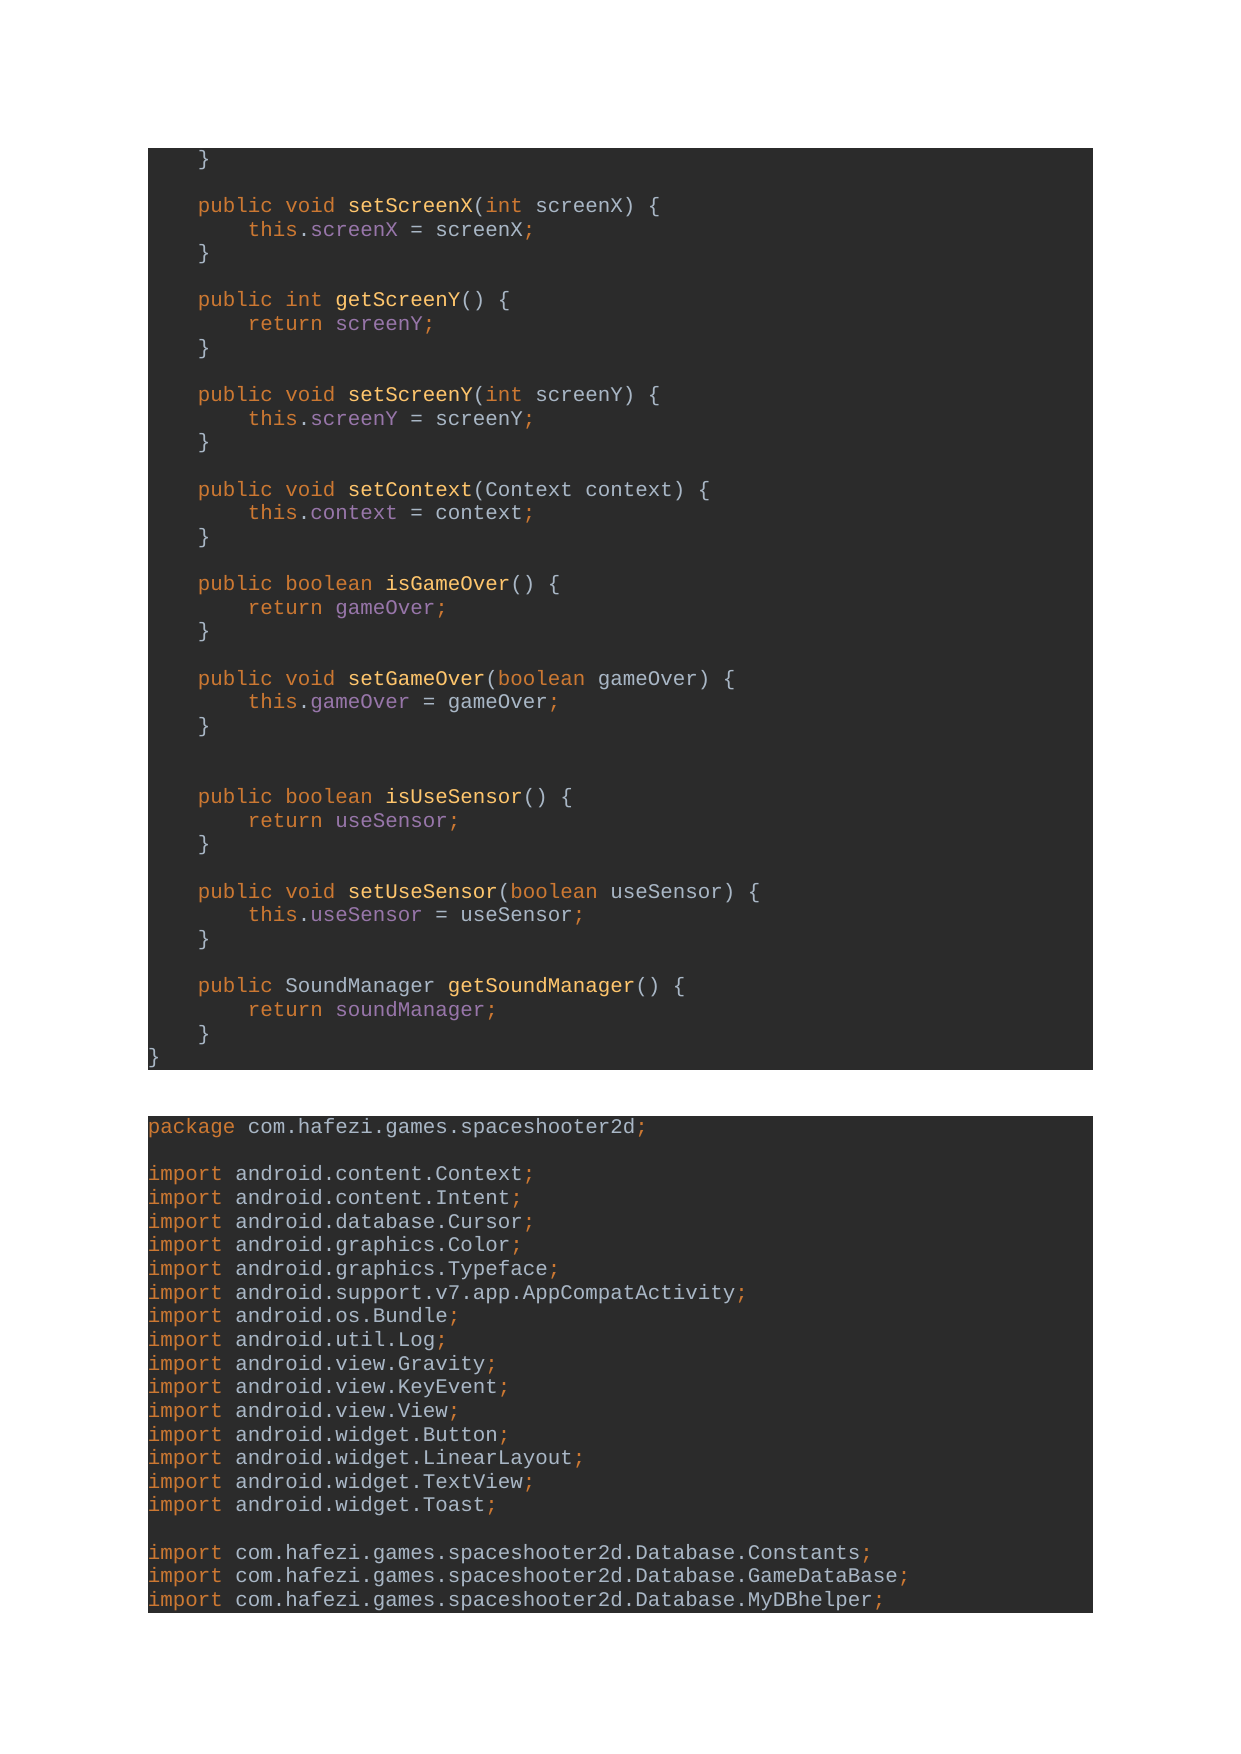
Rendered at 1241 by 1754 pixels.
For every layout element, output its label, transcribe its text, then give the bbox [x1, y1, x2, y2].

text package com.hafezi.games.spaceshooter2d; import android.content.Context; import android.content.Intent; import android.database.Cursor; import android.graphics.Color; import android.graphics.Typeface; import android.support.v7.app.AppCompatActivity; import android.os.Bundle; import android.util.Log; import android.view.Gravity; import android.view.KeyEvent; import android.view.View; import android.widget.Button; import android.widget.LinearLayout; import android.widget.TextView; import android.widget.Toast; import com.hafezi.games.spaceshooter2d.Database.Constants; import com.hafezi.games.spaceshooter2d.Database.GameDataBase; import com.hafezi.games.spaceshooter2d.Database.MyDBhelper; [148, 1116, 1093, 1613]
text } public void setScreenX(int screenX) { this.screenX = screenX; } public int getScreenY() { return screenY; } public void setScreenY(int screenY) { this.screenY = screenY; } public void setContext(Context context) { this.context = context; } public boolean isGameOver() { return gameOver; } public void setGameOver(boolean gameOver) { this.gameOver = gameOver; } public boolean isUseSensor() { return useSensor; } public void setUseSensor(boolean useSensor) { this.useSensor = useSensor; } public SoundManager getSoundManager() { return soundManager; } } [148, 148, 1093, 1070]
